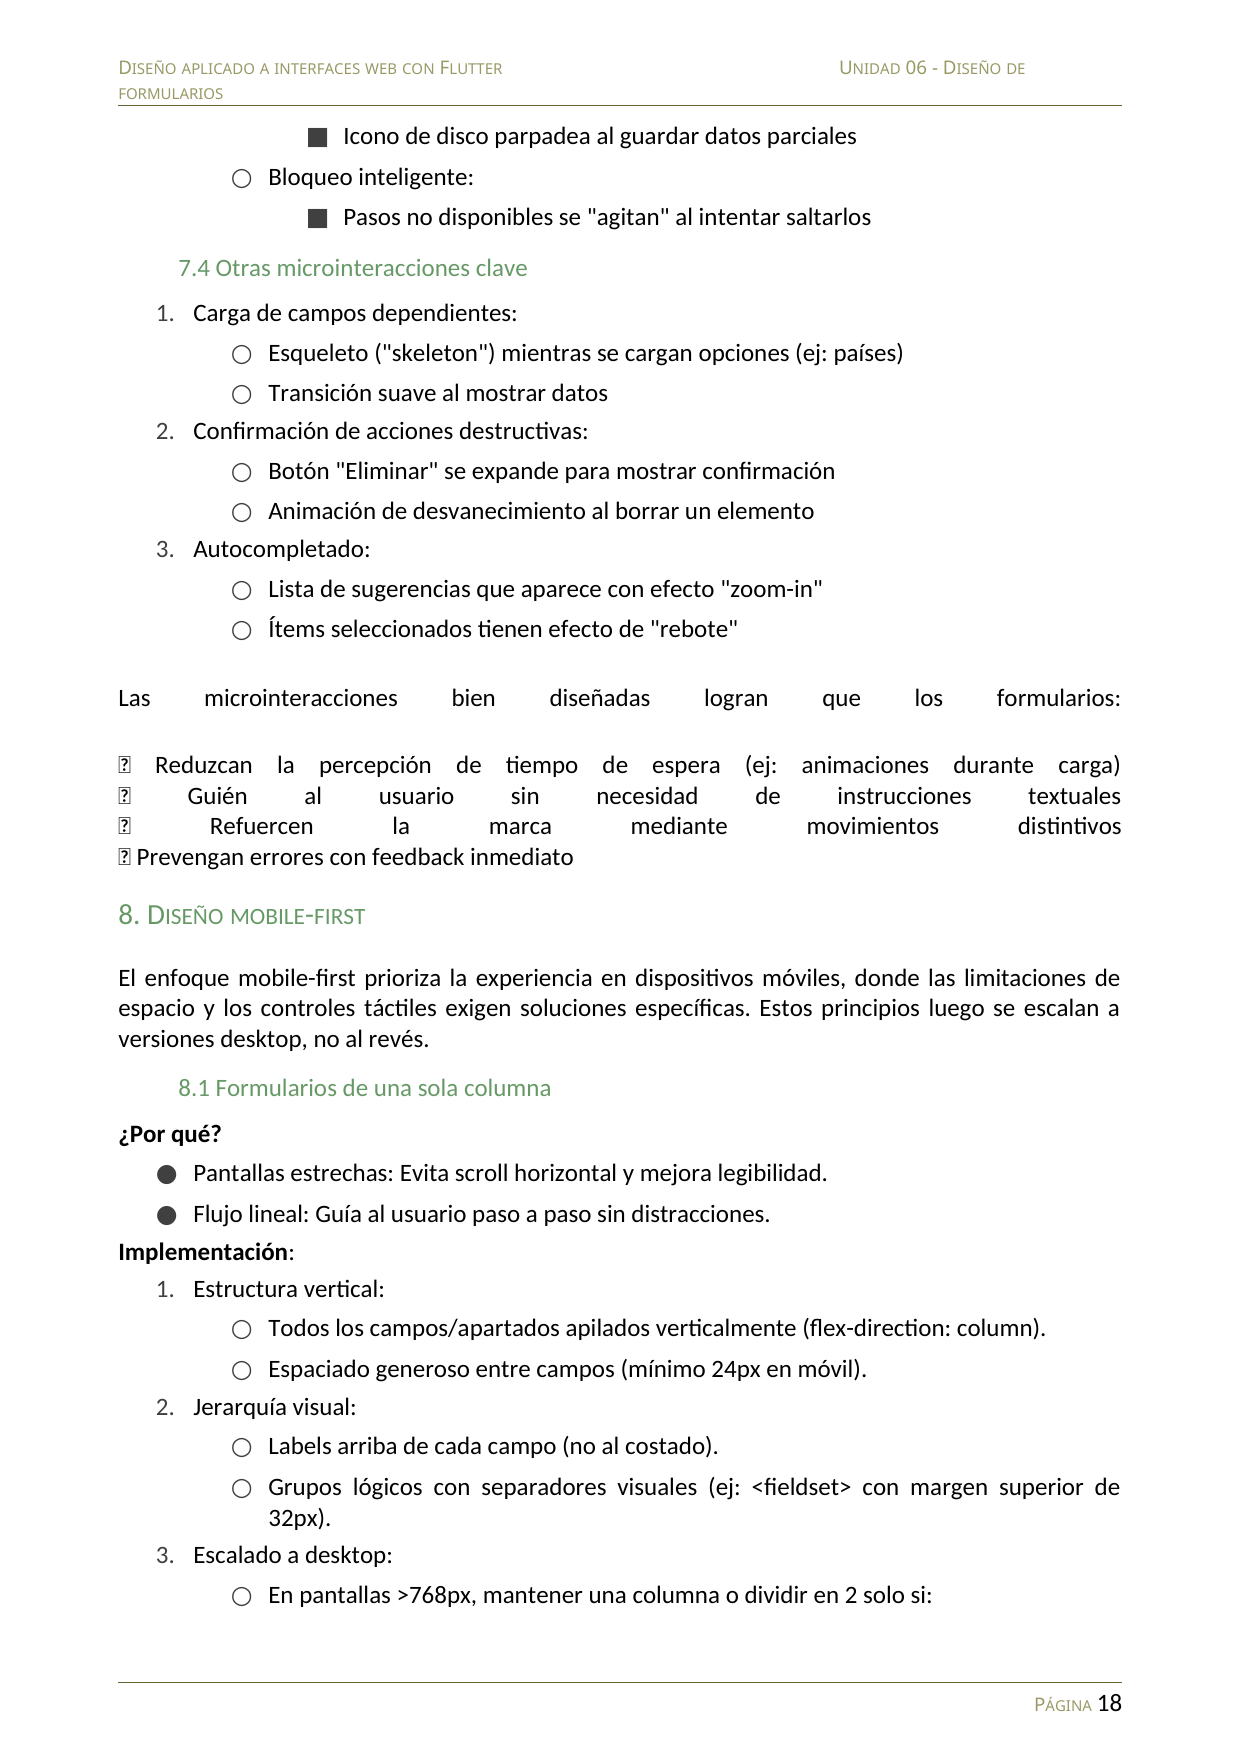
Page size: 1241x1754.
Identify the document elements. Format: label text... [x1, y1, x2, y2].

list Pantallas estrechas: Evita scroll horizontal y mejora legibilidad. [156, 1155, 1122, 1189]
text Las microinteracciones bien diseñadas logran que los formularios: [118, 651, 1122, 743]
list Lista de sugerencias que aparece con efecto "zoom-in" [231, 570, 1122, 604]
subtitle 8. Diseño mobile-first [118, 896, 1122, 932]
list Todos los campos/apartados apilados verticalmente (flex-direction: column). [231, 1310, 1122, 1344]
list Ítems seleccionados tienen efecto de "rebote" [231, 611, 1122, 645]
list Grupos lógicos con separadores visuales (ej: <fieldset> con margen superior de 32px). [231, 1468, 1122, 1533]
list Espaciado generoso entre campos (mínimo 24px en móvil). [231, 1350, 1122, 1384]
list Autocompletado: [156, 533, 1122, 564]
list Flujo lineal: Guía al usuario paso a paso sin distracciones. [156, 1195, 1122, 1229]
list Icono de disco parpadea al guardar datos parciales [306, 118, 1122, 152]
list Confirmación de acciones destructivas: [156, 415, 1122, 446]
text ¿Por qué? [118, 1118, 1122, 1148]
list En pantallas >768px, mantener una columna o dividir en 2 solo si: [231, 1576, 1122, 1610]
text ✅ Reduzcan la percepción de tiempo de espera (ej: animaciones durante carga) ✅ Guién al usuario sin necesidad de instrucciones textuales ✅ Refuercen la marca mediante movimientos distintivos ✅ Prevengan errores con feedback inmediato [118, 749, 1122, 871]
list Escalado a desktop: [156, 1539, 1122, 1570]
list Carga de campos dependientes: [156, 297, 1122, 328]
list Transición suave al mostrar datos [231, 375, 1122, 409]
text Implementación: [118, 1236, 1122, 1266]
list Jerarquía visual: [156, 1391, 1122, 1421]
list Animación de desvanecimiento al borrar un elemento [231, 493, 1122, 527]
list Pasos no disponibles se "agitan" al intentar saltarlos [306, 199, 1122, 233]
subtitle 7.4 Otras microinteracciones clave [178, 252, 1122, 282]
text El enfoque mobile-first prioriza la experiencia en dispositivos móviles, donde las limitaciones de espacio y los controles táctiles exigen soluciones específicas. Estos principios luego se escalan a versiones desktop, no al revés. [118, 962, 1122, 1053]
list Labels arriba de cada campo (no al costado). [231, 1428, 1122, 1462]
list Estructura vertical: [156, 1273, 1122, 1303]
list Botón "Eliminar" se expande para mostrar confirmación [231, 452, 1122, 486]
list Bloqueo inteligente: [231, 158, 1122, 193]
list Esqueleto ("skeleton") mientras se cargan opciones (ej: países) [231, 334, 1122, 368]
subtitle 8.1 Formularios de una sola columna [178, 1072, 1122, 1103]
